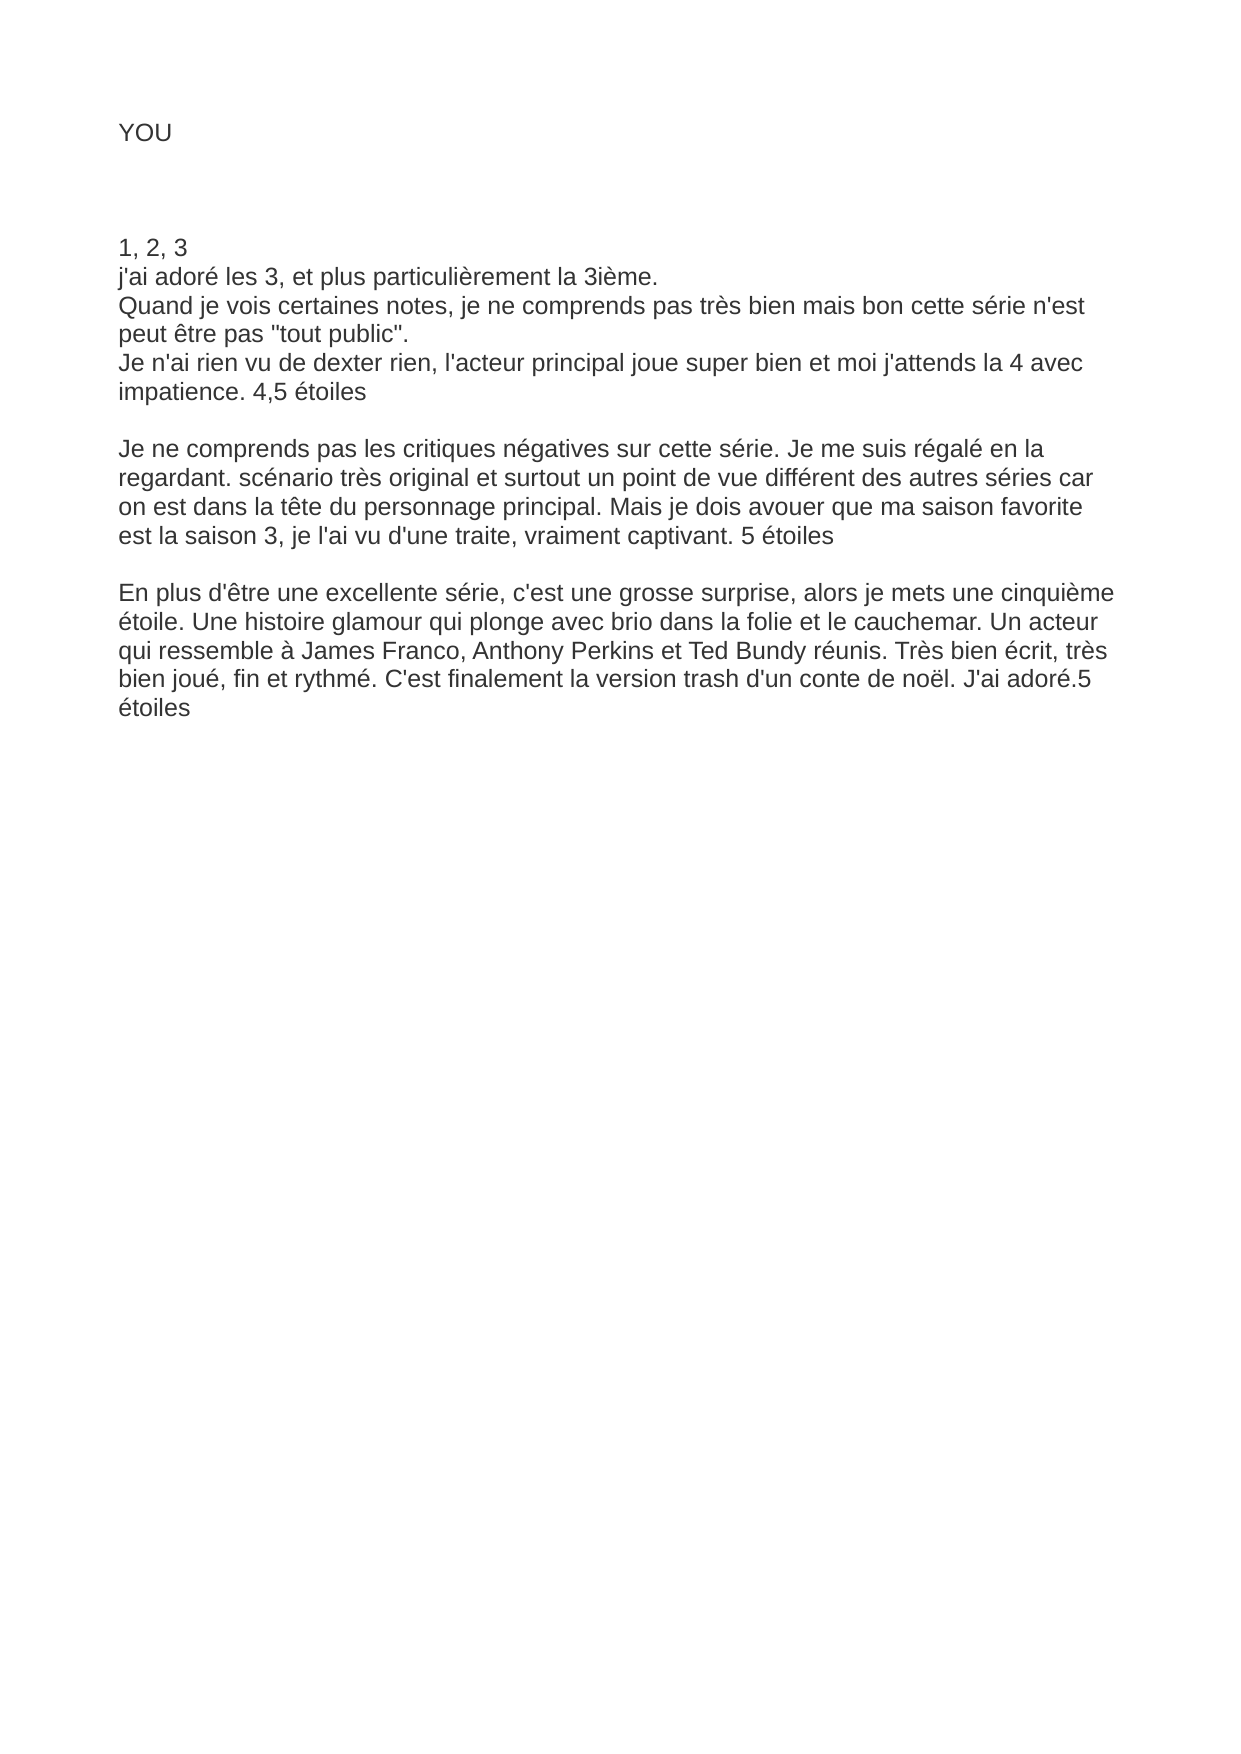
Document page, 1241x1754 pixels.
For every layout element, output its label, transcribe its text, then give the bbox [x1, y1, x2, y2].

text En plus d'être une excellente série, c'est une grosse surprise, alors je mets une cinquième étoile. Une histoire glamour qui plonge avec brio dans la folie et le cauchemar. Un acteur qui ressemble à James Franco, Anthony Perkins et Ted Bundy réunis. Très bien écrit, très bien joué, fin et rythmé. C'est finalement la version trash d'un conte de noël. J'ai adoré.5 étoiles [118, 578, 1122, 722]
text 1, 2, 3 j'ai adoré les 3, et plus particulièrement la 3ième. Quand je vois certaines notes, je ne comprends pas très bien mais bon cette série n'est peut être pas "tout public". Je n'ai rien vu de dexter rien, l'acteur principal joue super bien et moi j'attends la 4 avec impatience. 4,5 étoiles [118, 233, 1122, 406]
text YOU [118, 118, 1122, 147]
text Je ne comprends pas les critiques négatives sur cette série. Je me suis régalé en la regardant. scénario très original et surtout un point de vue différent des autres séries car on est dans la tête du personnage principal. Mais je dois avouer que ma saison favorite est la saison 3, je l'ai vu d'une traite, vraiment captivant. 5 étoiles [118, 434, 1122, 549]
